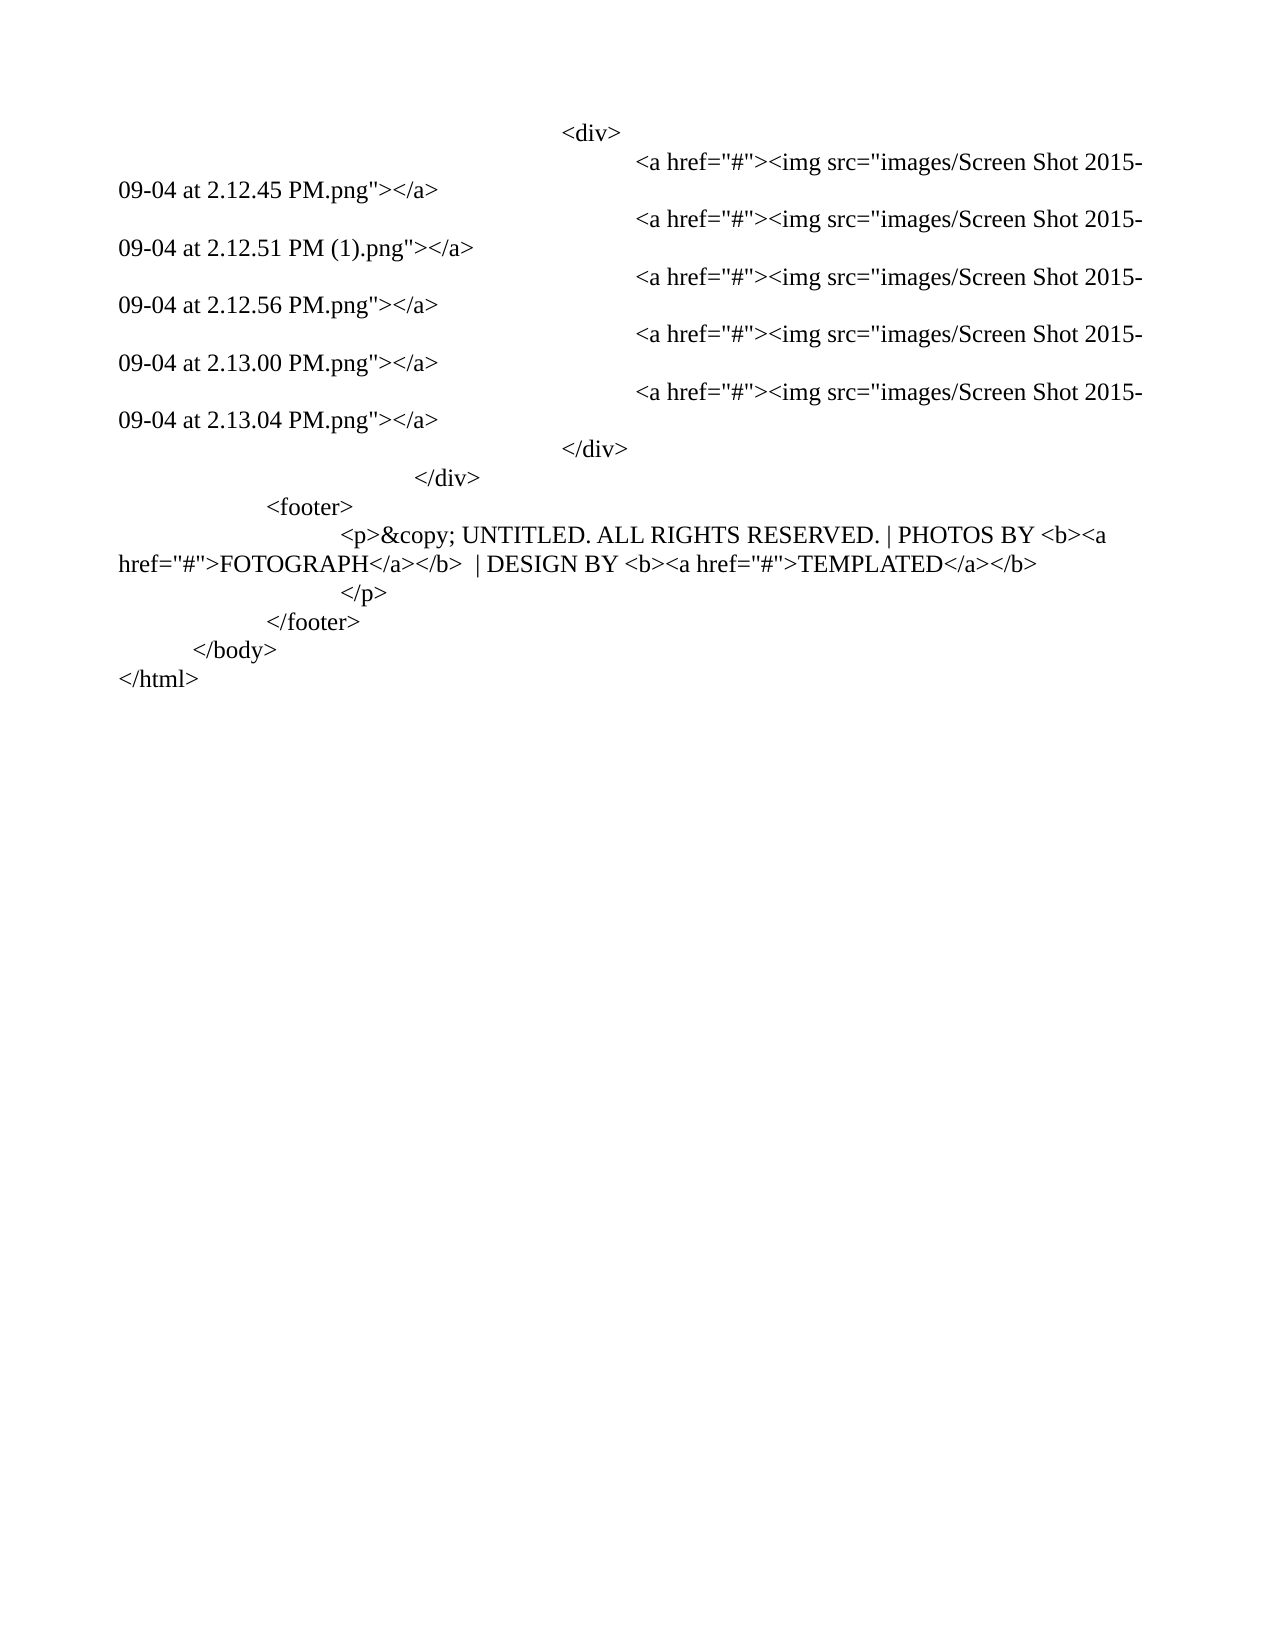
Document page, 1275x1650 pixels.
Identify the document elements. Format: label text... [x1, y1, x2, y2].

text </html> [118, 664, 1157, 693]
text <div> [118, 118, 1157, 147]
text </div> [118, 434, 1157, 463]
text </div> [118, 463, 1157, 492]
text <a href="#"><img src="images/Screen Shot 2015-09-04 at 2.13.04 PM.png"></a> [118, 377, 1157, 434]
text <a href="#"><img src="images/Screen Shot 2015-09-04 at 2.12.56 PM.png"></a> [118, 262, 1157, 319]
text </footer> [118, 607, 1157, 636]
text <p>&copy; UNTITLED. ALL RIGHTS RESERVED. | PHOTOS BY <b><a href="#">FOTOGRAPH</a></b> | DESIGN BY <b><a href="#">TEMPLATED</a></b> [118, 521, 1157, 578]
text </body> [118, 636, 1157, 664]
text </p> [118, 578, 1157, 607]
text <footer> [118, 492, 1157, 521]
text <a href="#"><img src="images/Screen Shot 2015-09-04 at 2.12.45 PM.png"></a> [118, 147, 1157, 204]
text <a href="#"><img src="images/Screen Shot 2015-09-04 at 2.12.51 PM (1).png"></a> [118, 204, 1157, 262]
text <a href="#"><img src="images/Screen Shot 2015-09-04 at 2.13.00 PM.png"></a> [118, 319, 1157, 377]
